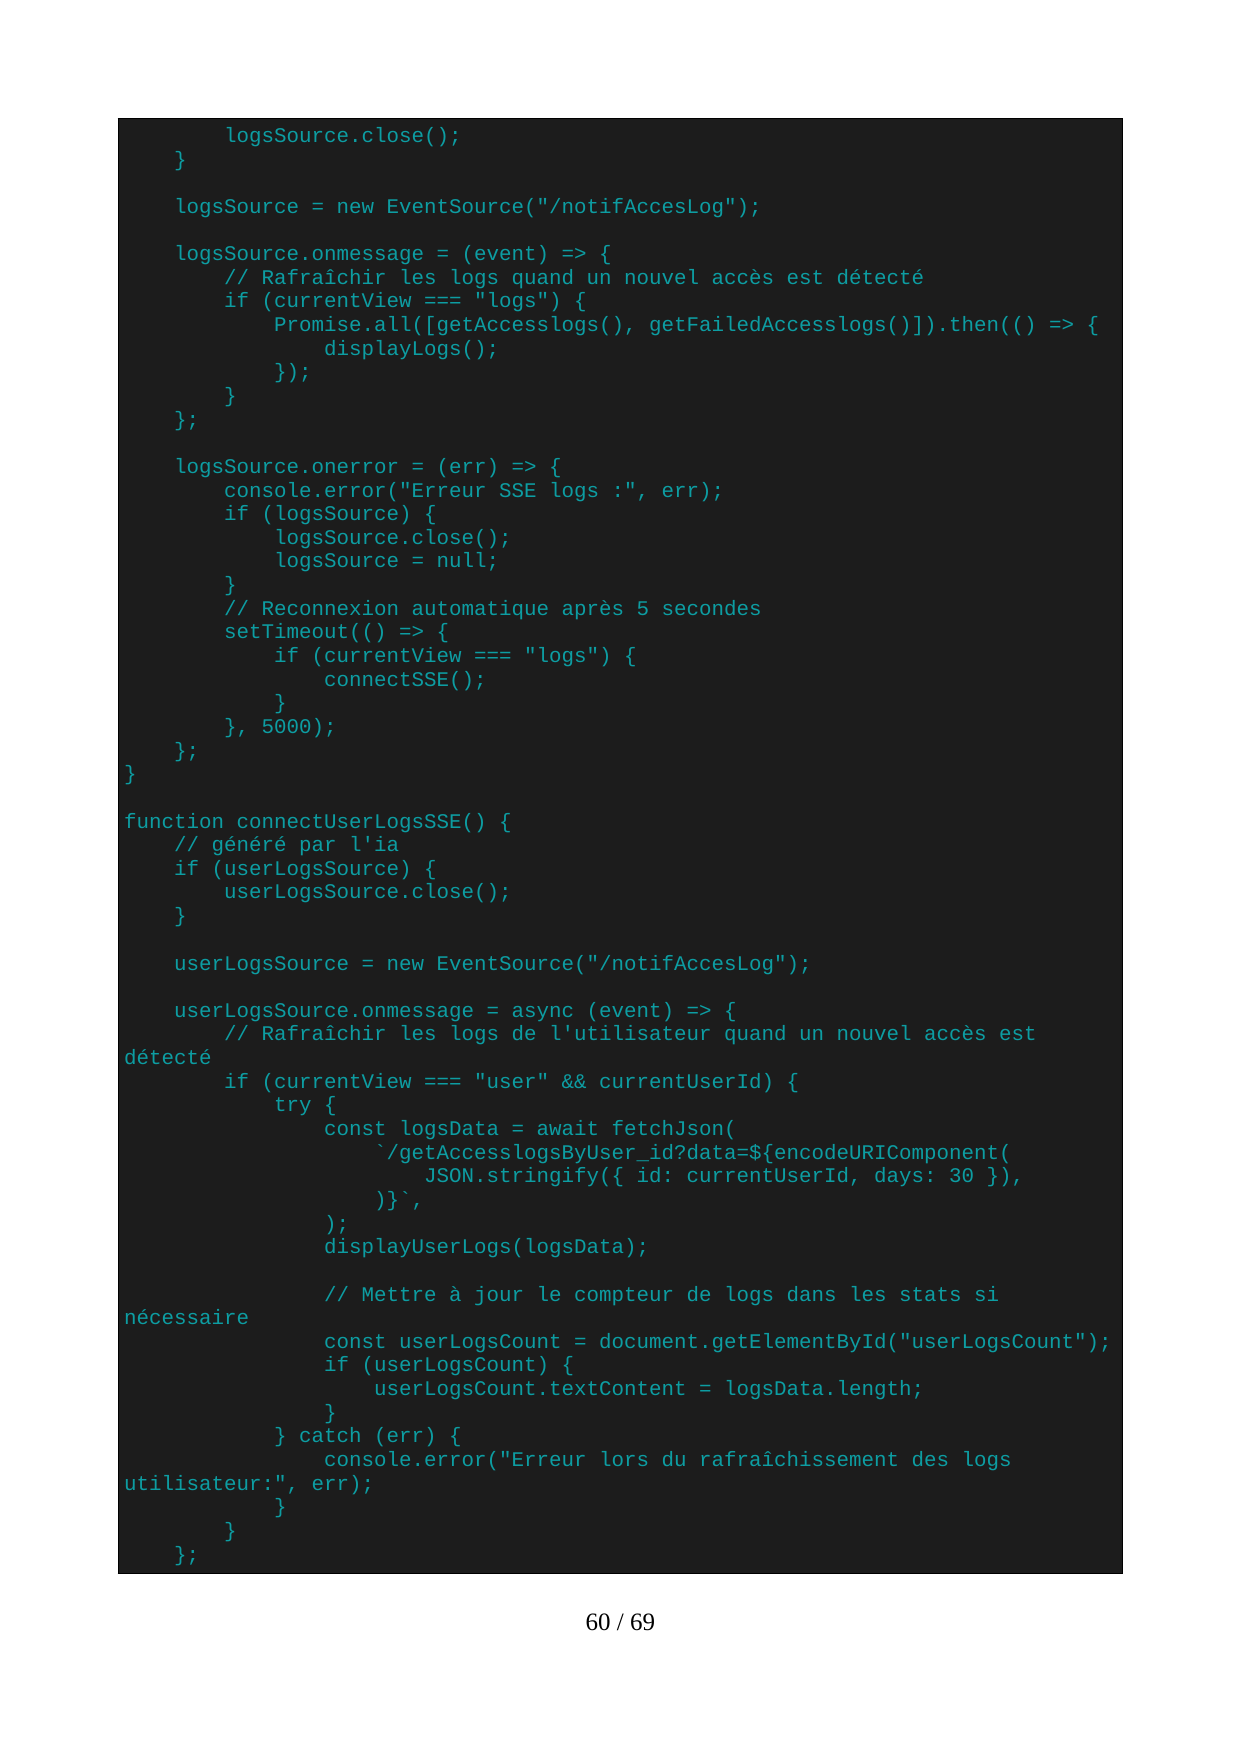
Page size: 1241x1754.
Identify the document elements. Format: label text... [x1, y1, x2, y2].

table_header logsSource.close(); } logsSource = new EventSource("/notifAccesLog"); logsSource.onmessage = (event) => { // Rafraîchir les logs quand un nouvel accès est détecté if (currentView === "logs") { Promise.all([getAccesslogs(), getFailedAccesslogs()]).then(() => { displayLogs(); }); } }; logsSource.onerror = (err) => { console.error("Erreur SSE logs :", err); if (logsSource) { logsSource.close(); logsSource = null; } // Reconnexion automatique après 5 secondes setTimeout(() => { if (currentView === "logs") { connectSSE(); } }, 5000); }; } function connectUserLogsSSE() { // généré par l'ia if (userLogsSource) { userLogsSource.close(); } userLogsSource = new EventSource("/notifAccesLog"); userLogsSource.onmessage = async (event) => { // Rafraîchir les logs de l'utilisateur quand un nouvel accès est détecté if (currentView === "user" && currentUserId) { try { const logsData = await fetchJson( `/getAccesslogsByUser_id?data=${encodeURIComponent( JSON.stringify({ id: currentUserId, days: 30 }), )}`, ); displayUserLogs(logsData); // Mettre à jour le compteur de logs dans les stats si nécessaire const userLogsCount = document.getElementById("userLogsCount"); if (userLogsCount) { userLogsCount.textContent = logsData.length; } } catch (err) { console.error("Erreur lors du rafraîchissement des logs utilisateur:", err); } } }; [119, 119, 1122, 1573]
